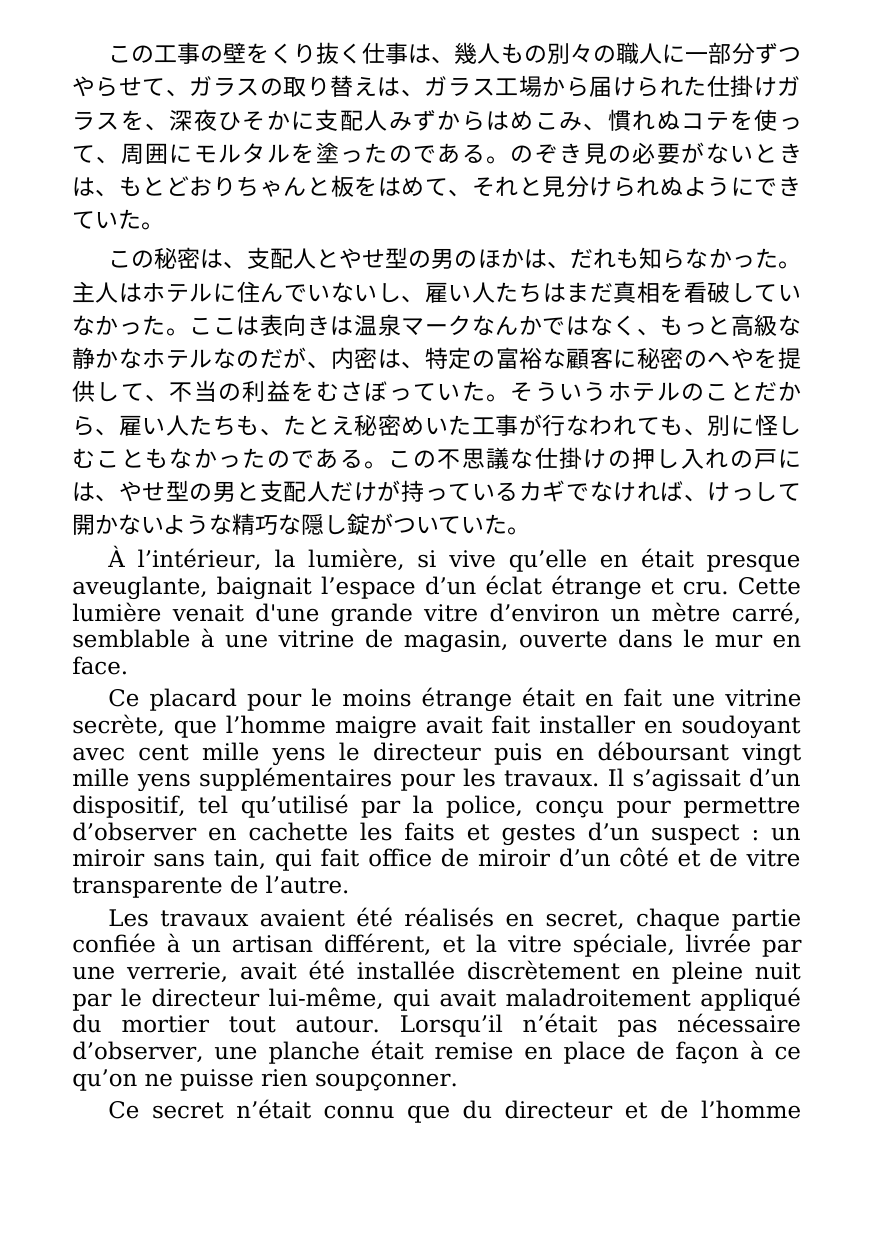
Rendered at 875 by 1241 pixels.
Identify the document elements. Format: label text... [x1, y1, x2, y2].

text Ce secret n’était connu que du directeur et de l’homme [72, 1097, 802, 1124]
text この工事の壁をくり抜く仕事は、幾人もの別々の職人に一部分ずつやらせて、ガラスの取り替えは、ガラス工場から届けられた仕掛けガラスを、深夜ひそかに支配人みずからはめこみ、慣れぬコテを使って、周囲にモルタルを塗ったのである。のぞき見の必要がないときは、もとどおりちゃんと板をはめて、それと見分けられぬようにできていた。 [72, 36, 802, 235]
text Ce placard pour le moins étrange était en fait une vitrine secrète, que l’homme maigre avait fait installer en soudoyant avec cent mille yens le directeur puis en déboursant vingt mille yens supplémentaires pour les travaux. Il s’agissait d’un dispositif, tel qu’utilisé par la police, conçu pour permettre d’observer en cachette les faits et gestes d’un suspect : un miroir sans tain, qui fait office de miroir d’un côté et de vitre transparente de l’autre. [72, 686, 802, 899]
text Les travaux avaient été réalisés en secret, chaque partie confiée à un artisan différent, et la vitre spéciale, livrée par une verrerie, avait été installée discrètement en pleine nuit par le directeur lui-même, qui avait maladroitement appliqué du mortier tout autour. Lorsqu’il n’était pas nécessaire d’observer, une planche était remise en place de façon à ce qu’on ne puisse rien soupçonner. [72, 905, 802, 1092]
text この秘密は、支配人とやせ型の男のほかは、だれも知らなかった。主人はホテルに住んでいないし、雇い人たちはまだ真相を看破していなかった。ここは表向きは温泉マークなんかではなく、もっと高級な静かなホテルなのだが、内密は、特定の富裕な顧客に秘密のへやを提供して、不当の利益をむさぼっていた。そういうホテルのことだから、雇い人たちも、たとえ秘密めいた工事が行なわれても、別に怪しむこともなかったのである。この不思議な仕掛けの押し入れの戸には、やせ型の男と支配人だけが持っているカギでなければ、けっして開かないような精巧な隠し錠がついていた。 [72, 241, 802, 540]
text À l’intérieur, la lumière, si vive qu’elle en était presque aveuglante, baignait l’espace d’un éclat étrange et cru. Cette lumière venait d'une grande vitre d’environ un mètre carré, semblable à une vitrine de magasin, ouverte dans le mur en face. [72, 546, 802, 680]
